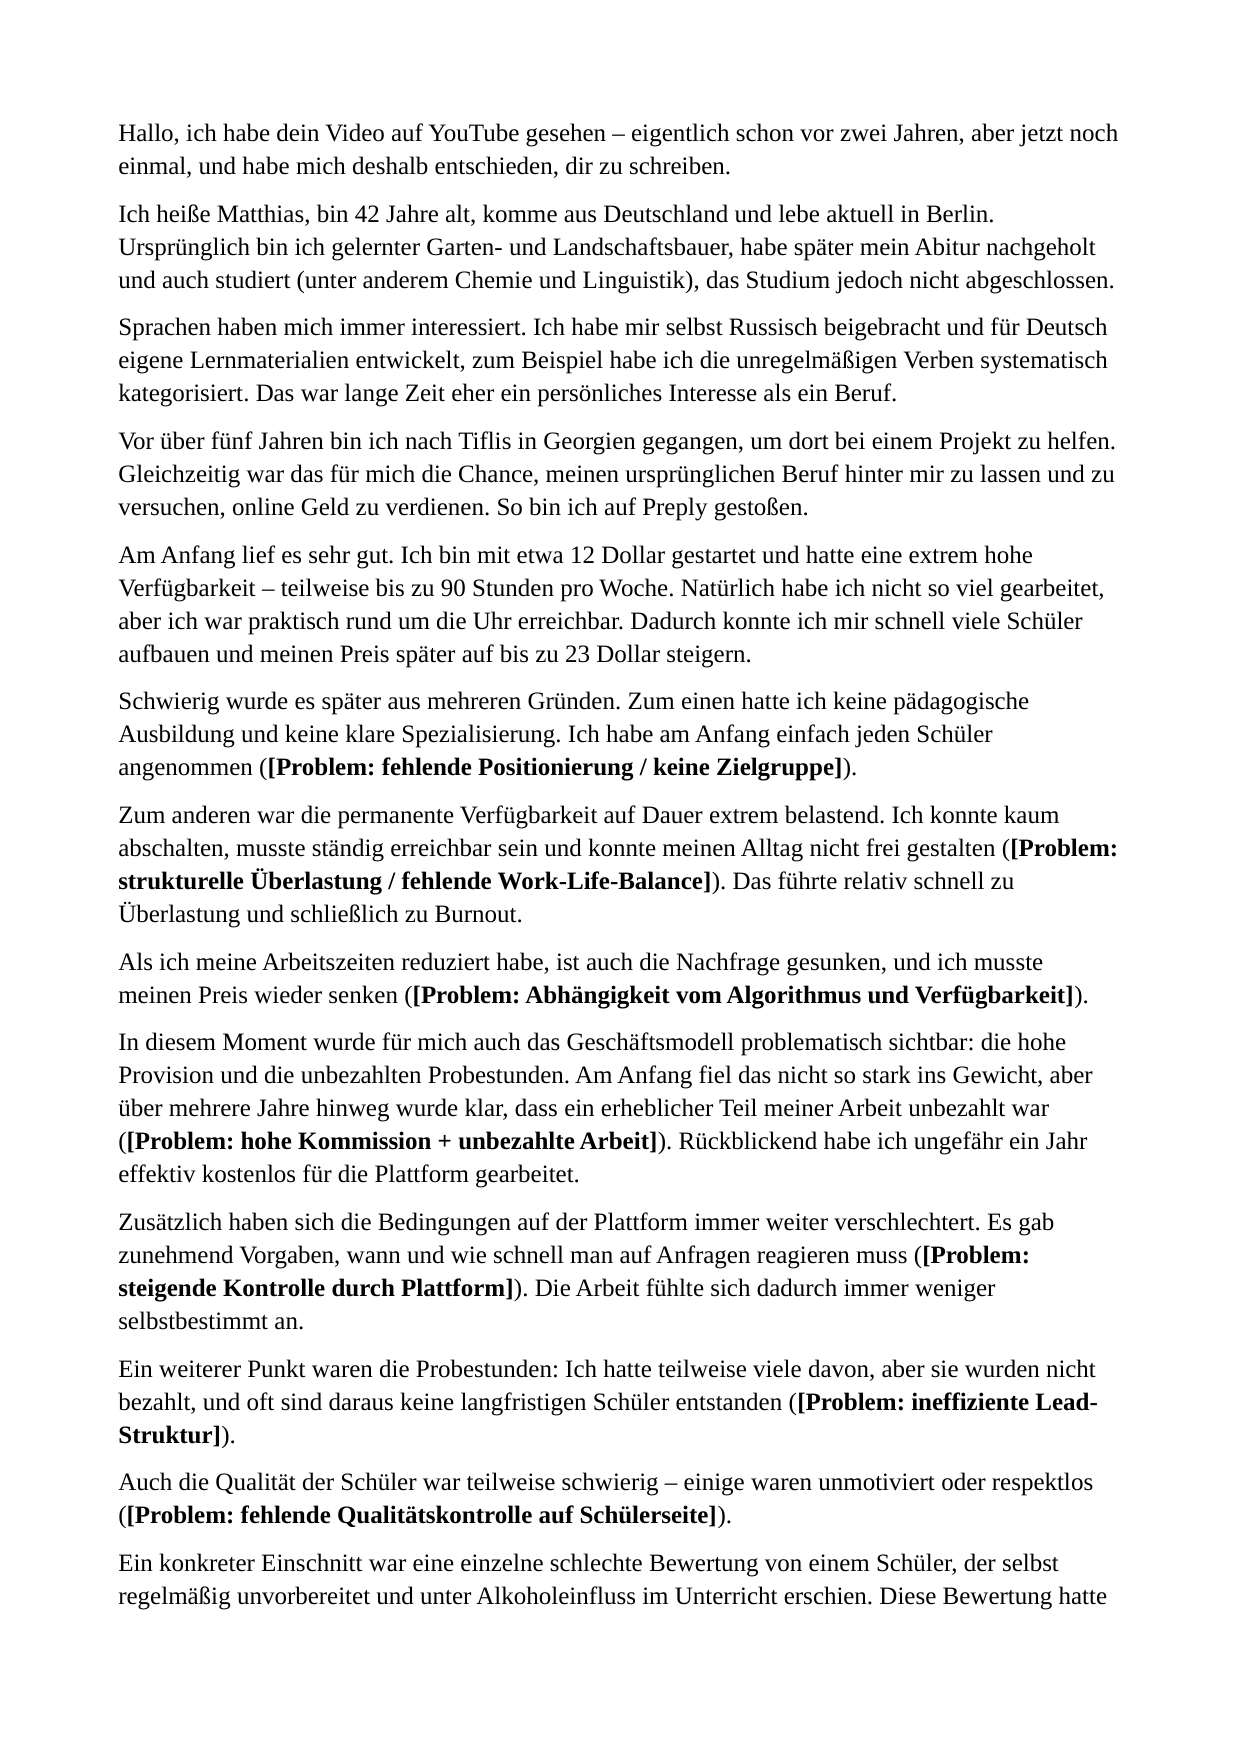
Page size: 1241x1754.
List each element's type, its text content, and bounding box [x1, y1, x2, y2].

text Ein weiterer Punkt waren die Probestunden: Ich hatte teilweise viele davon, aber sie wurden nicht bezahlt, und oft sind daraus keine langfristigen Schüler entstanden ([Problem: ineffiziente Lead-Struktur]). [118, 1354, 1122, 1448]
text In diesem Moment wurde für mich auch das Geschäftsmodell problematisch sichtbar: die hohe Provision und die unbezahlten Probestunden. Am Anfang fiel das nicht so stark ins Gewicht, aber über mehrere Jahre hinweg wurde klar, dass ein erheblicher Teil meiner Arbeit unbezahlt war ([Problem: hohe Kommission + unbezahlte Arbeit]). Rückblickend habe ich ungefähr ein Jahr effektiv kostenlos für die Plattform gearbeitet. [118, 1027, 1122, 1188]
text Schwierig wurde es später aus mehreren Gründen. Zum einen hatte ich keine pädagogische Ausbildung und keine klare Spezialisierung. Ich habe am Anfang einfach jeden Schüler angenommen ([Problem: fehlende Positionierung / keine Zielgruppe]). [118, 686, 1122, 781]
text Ein konkreter Einschnitt war eine einzelne schlechte Bewertung von einem Schüler, der selbst regelmäßig unvorbereitet und unter Alkoholeinfluss im Unterricht erschien. Diese Bewertung hatte [118, 1548, 1122, 1610]
text Zusätzlich haben sich die Bedingungen auf der Plattform immer weiter verschlechtert. Es gab zunehmend Vorgaben, wann und wie schnell man auf Anfragen reagieren muss ([Problem: steigende Kontrolle durch Plattform]). Die Arbeit fühlte sich dadurch immer weniger selbstbestimmt an. [118, 1207, 1122, 1335]
text Hallo, ich habe dein Video auf YouTube gesehen – eigentlich schon vor zwei Jahren, aber jetzt noch einmal, und habe mich deshalb entschieden, dir zu schreiben. [118, 118, 1122, 180]
text Als ich meine Arbeitszeiten reduziert habe, ist auch die Nachfrage gesunken, und ich musste meinen Preis wieder senken ([Problem: Abhängigkeit vom Algorithmus und Verfügbarkeit]). [118, 947, 1122, 1008]
text Am Anfang lief es sehr gut. Ich bin mit etwa 12 Dollar gestartet und hatte eine extrem hohe Verfügbarkeit – teilweise bis zu 90 Stunden pro Woche. Natürlich habe ich nicht so viel gearbeitet, aber ich war praktisch rund um die Uhr erreichbar. Dadurch konnte ich mir schnell viele Schüler aufbauen und meinen Preis später auf bis zu 23 Dollar steigern. [118, 540, 1122, 667]
text Sprachen haben mich immer interessiert. Ich habe mir selbst Russisch beigebracht und für Deutsch eigene Lernmaterialien entwickelt, zum Beispiel habe ich die unregelmäßigen Verben systematisch kategorisiert. Das war lange Zeit eher ein persönliches Interesse als ein Beruf. [118, 312, 1122, 407]
text Ich heiße Matthias, bin 42 Jahre alt, komme aus Deutschland und lebe aktuell in Berlin. Ursprünglich bin ich gelernter Garten- und Landschaftsbauer, habe später mein Abitur nachgeholt und auch studiert (unter anderem Chemie und Linguistik), das Studium jedoch nicht abgeschlossen. [118, 199, 1122, 293]
text Auch die Qualität der Schüler war teilweise schwierig – einige waren unmotiviert oder respektlos ([Problem: fehlende Qualitätskontrolle auf Schülerseite]). [118, 1467, 1122, 1529]
text Vor über fünf Jahren bin ich nach Tiflis in Georgien gegangen, um dort bei einem Projekt zu helfen. Gleichzeitig war das für mich die Chance, meinen ursprünglichen Beruf hinter mir zu lassen und zu versuchen, online Geld zu verdienen. So bin ich auf Preply gestoßen. [118, 426, 1122, 521]
text Zum anderen war die permanente Verfügbarkeit auf Dauer extrem belastend. Ich konnte kaum abschalten, musste ständig erreichbar sein und konnte meinen Alltag nicht frei gestalten ([Problem: strukturelle Überlastung / fehlende Work-Life-Balance]). Das führte relativ schnell zu Überlastung und schließlich zu Burnout. [118, 800, 1122, 928]
